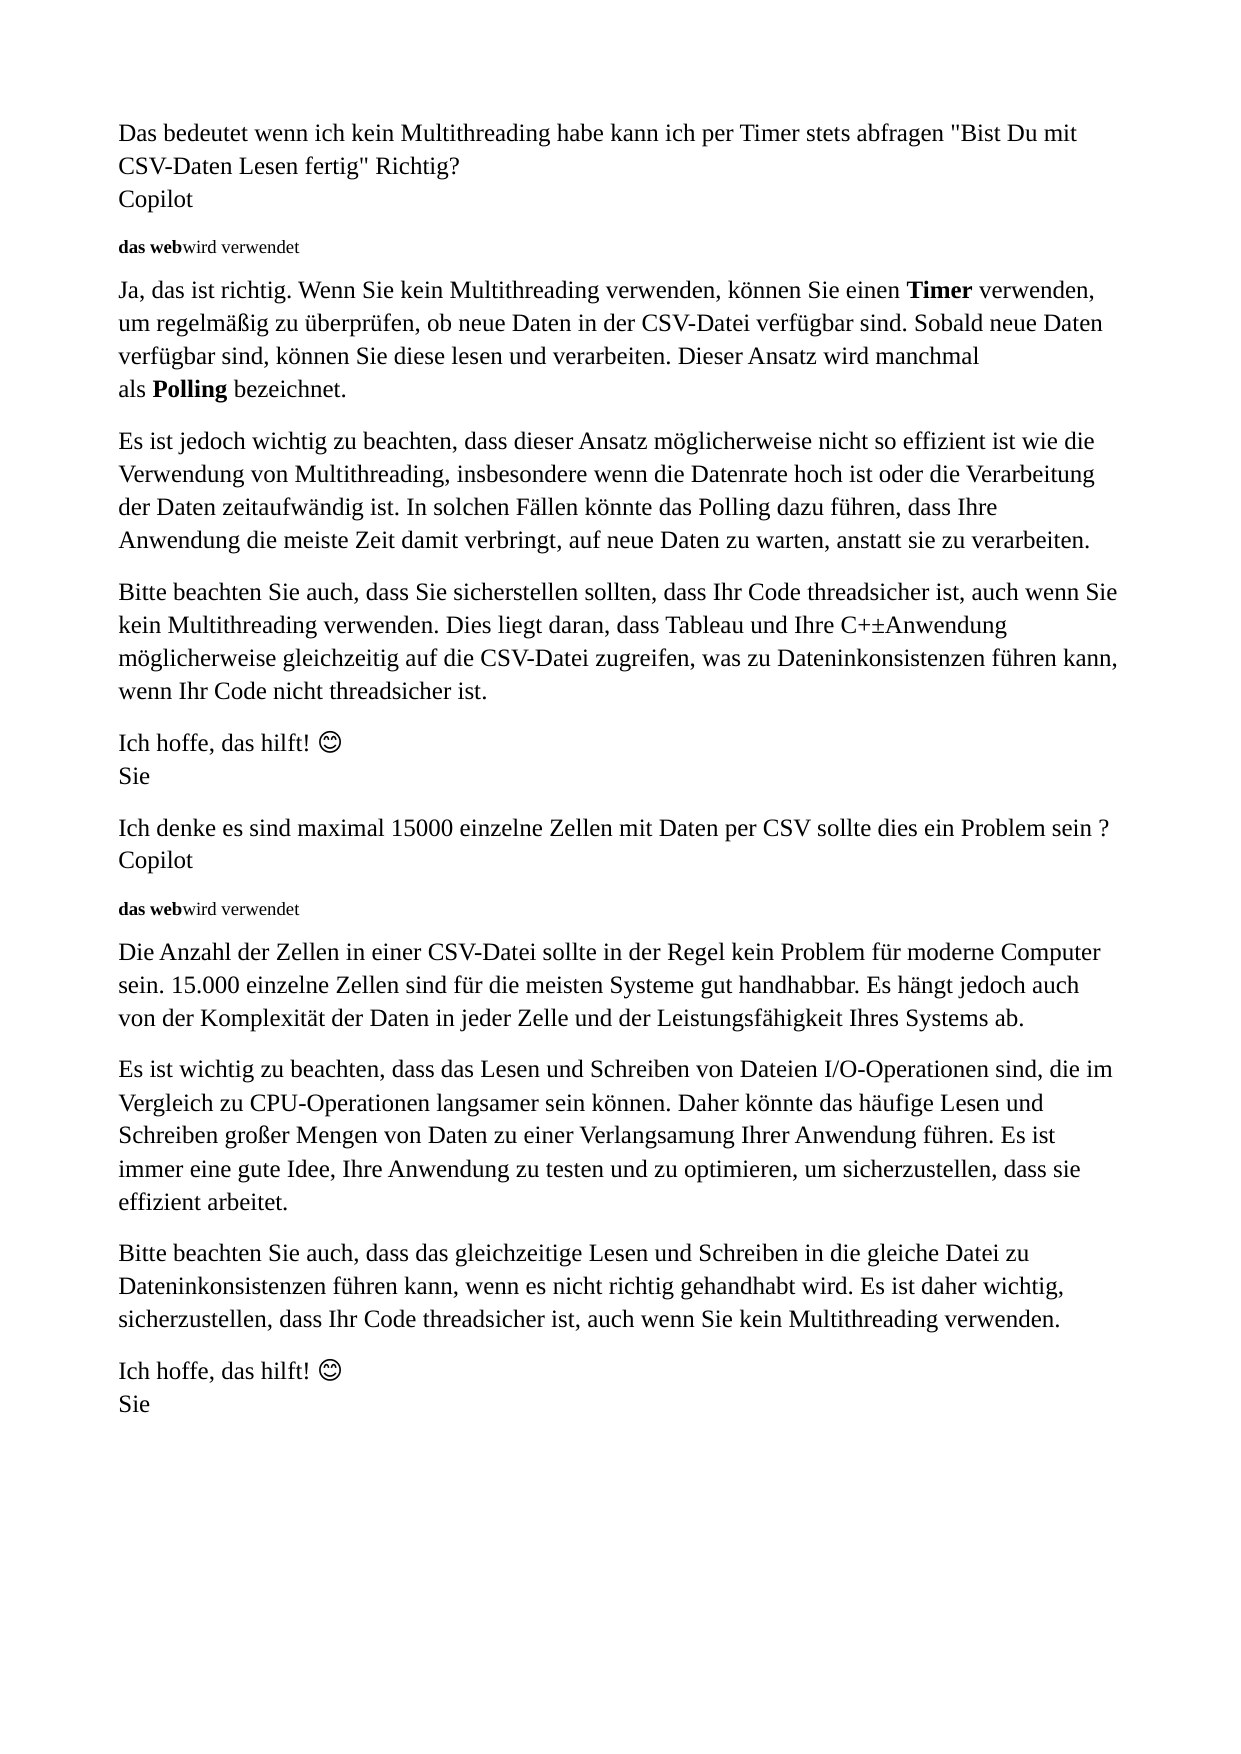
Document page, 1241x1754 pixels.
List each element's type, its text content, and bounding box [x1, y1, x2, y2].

text Sie [118, 761, 1122, 789]
text Ich denke es sind maximal 15000 einzelne Zellen mit Daten per CSV sollte dies ein Problem sein ? [118, 813, 1122, 841]
text Ja, das ist richtig. Wenn Sie kein Multithreading verwenden, können Sie einen Timer verwenden, um regelmäßig zu überprüfen, ob neue Daten in der CSV-Datei verfügbar sind. Sobald neue Daten verfügbar sind, können Sie diese lesen und verarbeiten. Dieser Ansatz wird manchmal als Polling bezeichnet. [118, 275, 1122, 403]
text Es ist jedoch wichtig zu beachten, dass dieser Ansatz möglicherweise nicht so effizient ist wie die Verwendung von Multithreading, insbesondere wenn die Datenrate hoch ist oder die Verarbeitung der Daten zeitaufwändig ist. In solchen Fällen könnte das Polling dazu führen, dass Ihre Anwendung die meiste Zeit damit verbringt, auf neue Daten zu warten, anstatt sie zu verarbeiten. [118, 426, 1122, 554]
text Bitte beachten Sie auch, dass das gleichzeitige Lesen und Schreiben in die gleiche Datei zu Dateninkonsistenzen führen kann, wenn es nicht richtig gehandhabt wird. Es ist daher wichtig, sicherzustellen, dass Ihr Code threadsicher ist, auch wenn Sie kein Multithreading verwenden. [118, 1238, 1122, 1333]
text Das bedeutet wenn ich kein Multithreading habe kann ich per Timer stets abfragen "Bist Du mit CSV-Daten Lesen fertig" Richtig? [118, 118, 1122, 180]
text das webwird verwendet [118, 236, 1122, 257]
text das webwird verwendet [118, 897, 1122, 919]
text Ich hoffe, das hilft! 😊 [118, 728, 1122, 757]
text Ich hoffe, das hilft! 😊 [118, 1356, 1122, 1385]
text Copilot [118, 846, 1122, 874]
text Die Anzahl der Zellen in einer CSV-Datei sollte in der Regel kein Problem für moderne Computer sein. 15.000 einzelne Zellen sind für die meisten Systeme gut handhabbar. Es hängt jedoch auch von der Komplexität der Daten in jeder Zelle und der Leistungsfähigkeit Ihres Systems ab. [118, 937, 1122, 1032]
text Es ist wichtig zu beachten, dass das Lesen und Schreiben von Dateien I/O-Operationen sind, die im Vergleich zu CPU-Operationen langsamer sein können. Daher könnte das häufige Lesen und Schreiben großer Mengen von Daten zu einer Verlangsamung Ihrer Anwendung führen. Es ist immer eine gute Idee, Ihre Anwendung zu testen und zu optimieren, um sicherzustellen, dass sie effizient arbeitet. [118, 1054, 1122, 1215]
text Copilot [118, 184, 1122, 213]
text Sie [118, 1389, 1122, 1418]
text Bitte beachten Sie auch, dass Sie sicherstellen sollten, dass Ihr Code threadsicher ist, auch wenn Sie kein Multithreading verwenden. Dies liegt daran, dass Tableau und Ihre C+±Anwendung möglicherweise gleichzeitig auf die CSV-Datei zugreifen, was zu Dateninkonsistenzen führen kann, wenn Ihr Code nicht threadsicher ist. [118, 577, 1122, 705]
